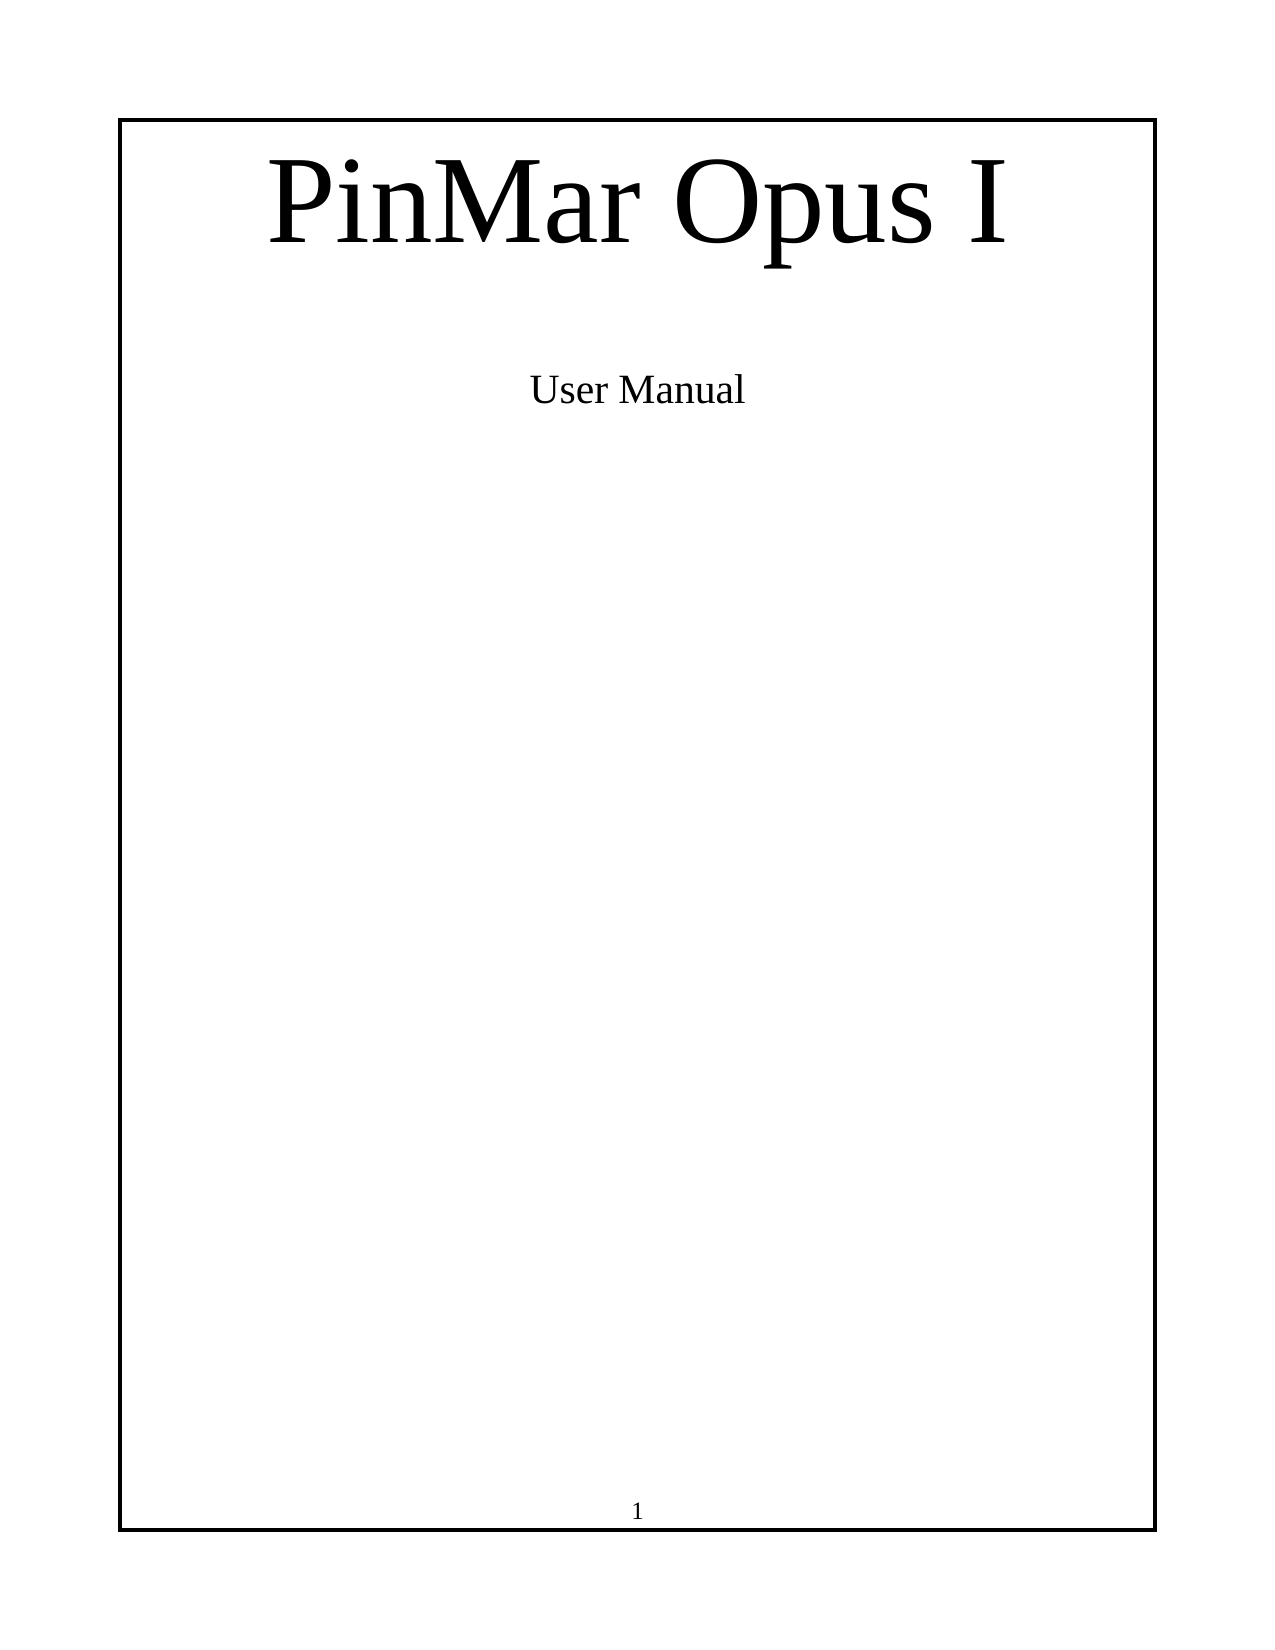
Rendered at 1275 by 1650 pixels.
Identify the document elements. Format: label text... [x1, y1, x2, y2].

text User Manual [125, 365, 1150, 413]
text PinMar Opus I [125, 125, 1150, 269]
